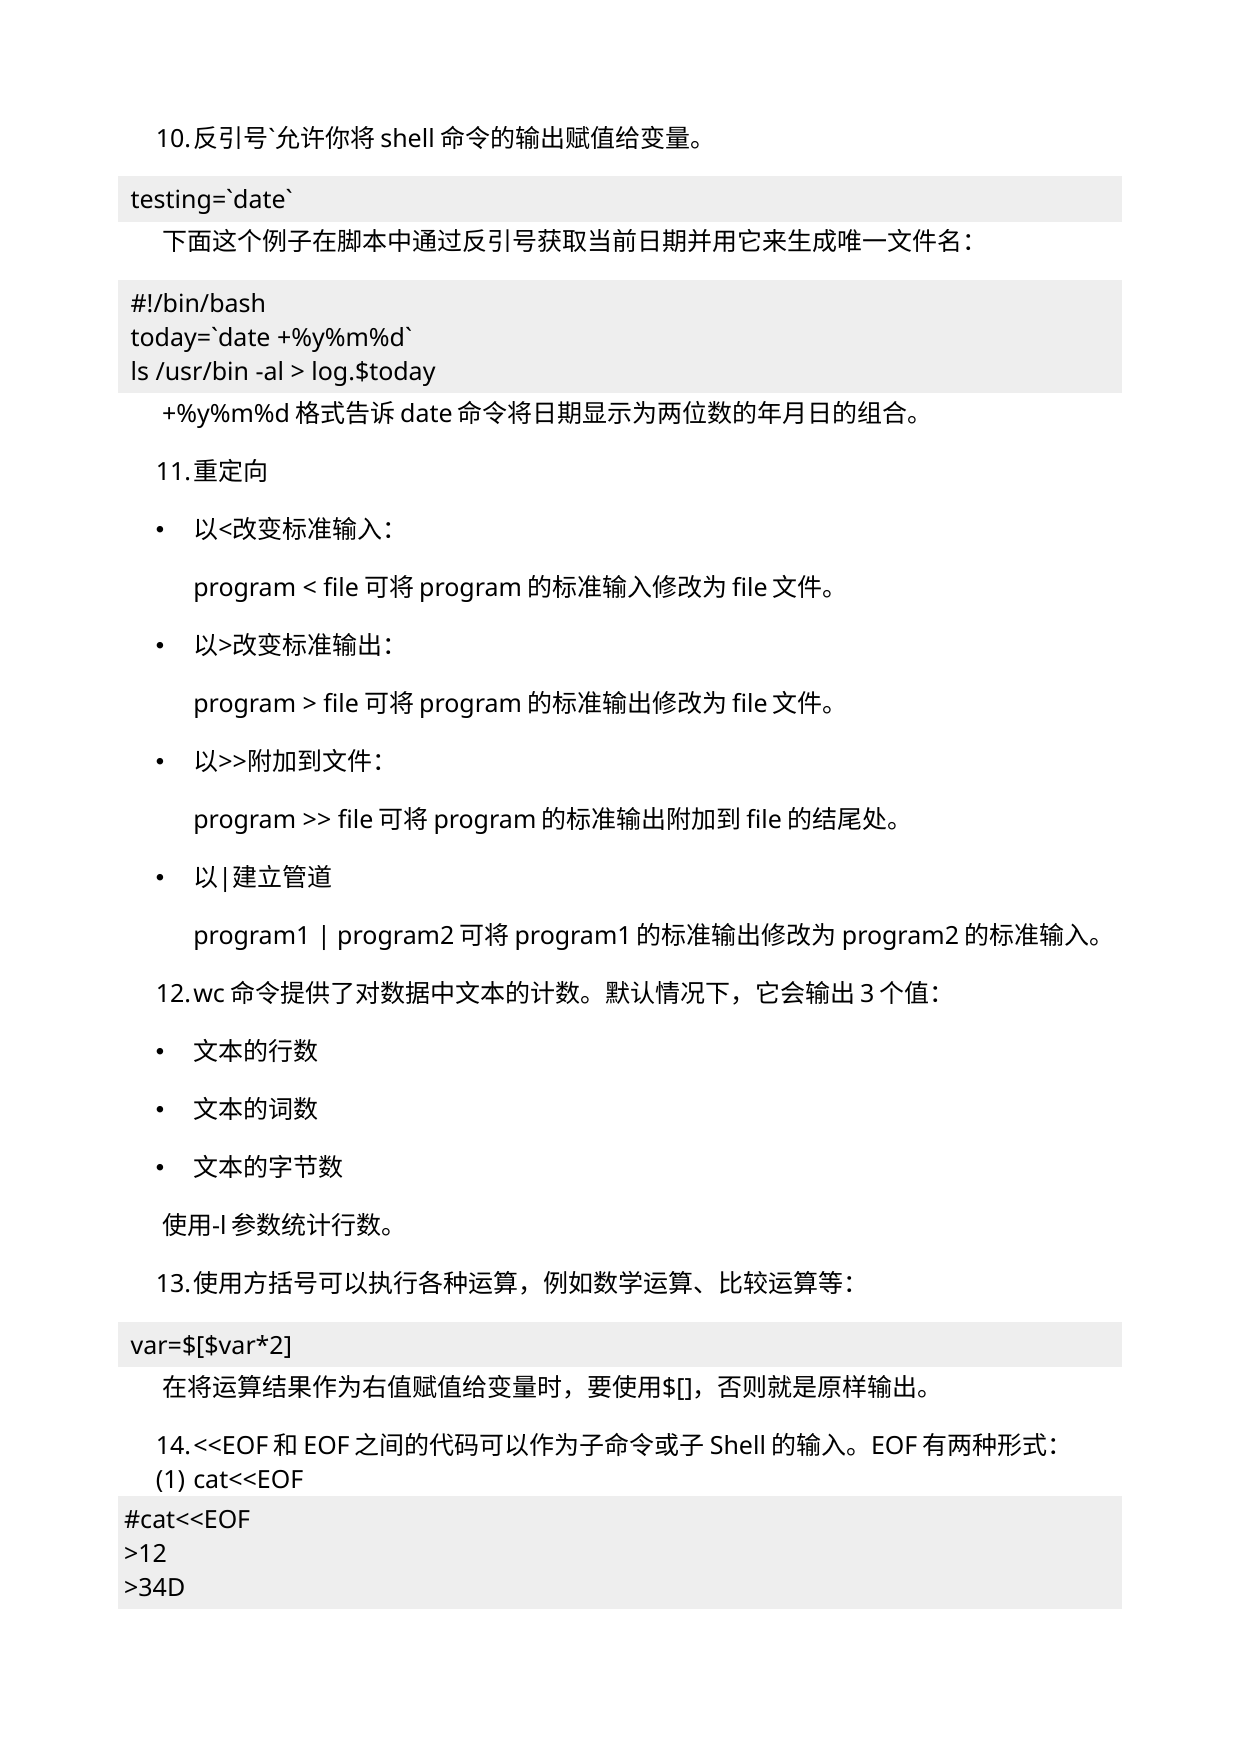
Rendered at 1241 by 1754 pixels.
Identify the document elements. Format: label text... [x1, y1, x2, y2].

list program >> file可将program的标准输出附加到file的结尾处。 [156, 799, 1122, 836]
list 重定向 [156, 451, 1122, 488]
list 反引号`允许你将shell命令的输出赋值给变量。 [156, 118, 1122, 154]
list <<EOF和EOF之间的代码可以作为子命令或子Shell的输入。EOF有两种形式： [156, 1425, 1122, 1461]
table_header #!/bin/bash today=`date +%y%m%d` ls /usr/bin -al > log.$today [118, 280, 1122, 393]
list 文本的词数 [156, 1089, 1122, 1126]
text 使用-l参数统计行数。 [118, 1206, 1122, 1242]
list program1 | program2可将program1的标准输出修改为program2的标准输入。 [156, 916, 1122, 952]
text 在将运算结果作为右值赋值给变量时，要使用$[]，否则就是原样输出。 [118, 1367, 1122, 1403]
table_header testing=`date` [118, 176, 1122, 222]
list 以|建立管道 [156, 857, 1122, 894]
list 文本的行数 [156, 1032, 1122, 1068]
text +%y%m%d格式告诉date命令将日期显示为两位数的年月日的组合。 [118, 393, 1122, 429]
list program > file可将program的标准输出修改为file文件。 [156, 683, 1122, 720]
list 文本的字节数 [156, 1148, 1122, 1184]
list program < file可将program的标准输入修改为file文件。 [156, 567, 1122, 604]
list 以>改变标准输出： [156, 625, 1122, 662]
list 以>>附加到文件： [156, 741, 1122, 778]
list cat<<EOF [156, 1461, 1122, 1496]
table_header var=$[$var*2] [118, 1322, 1122, 1367]
text 下面这个例子在脚本中通过反引号获取当前日期并用它来生成唯一文件名： [118, 222, 1122, 258]
table_header #cat<<EOF >12 >34D [118, 1496, 1122, 1609]
list 以<改变标准输入： [156, 509, 1122, 546]
list 使用方括号可以执行各种运算，例如数学运算、比较运算等： [156, 1264, 1122, 1300]
list wc命令提供了对数据中文本的计数。默认情况下，它会输出3个值： [156, 973, 1122, 1010]
